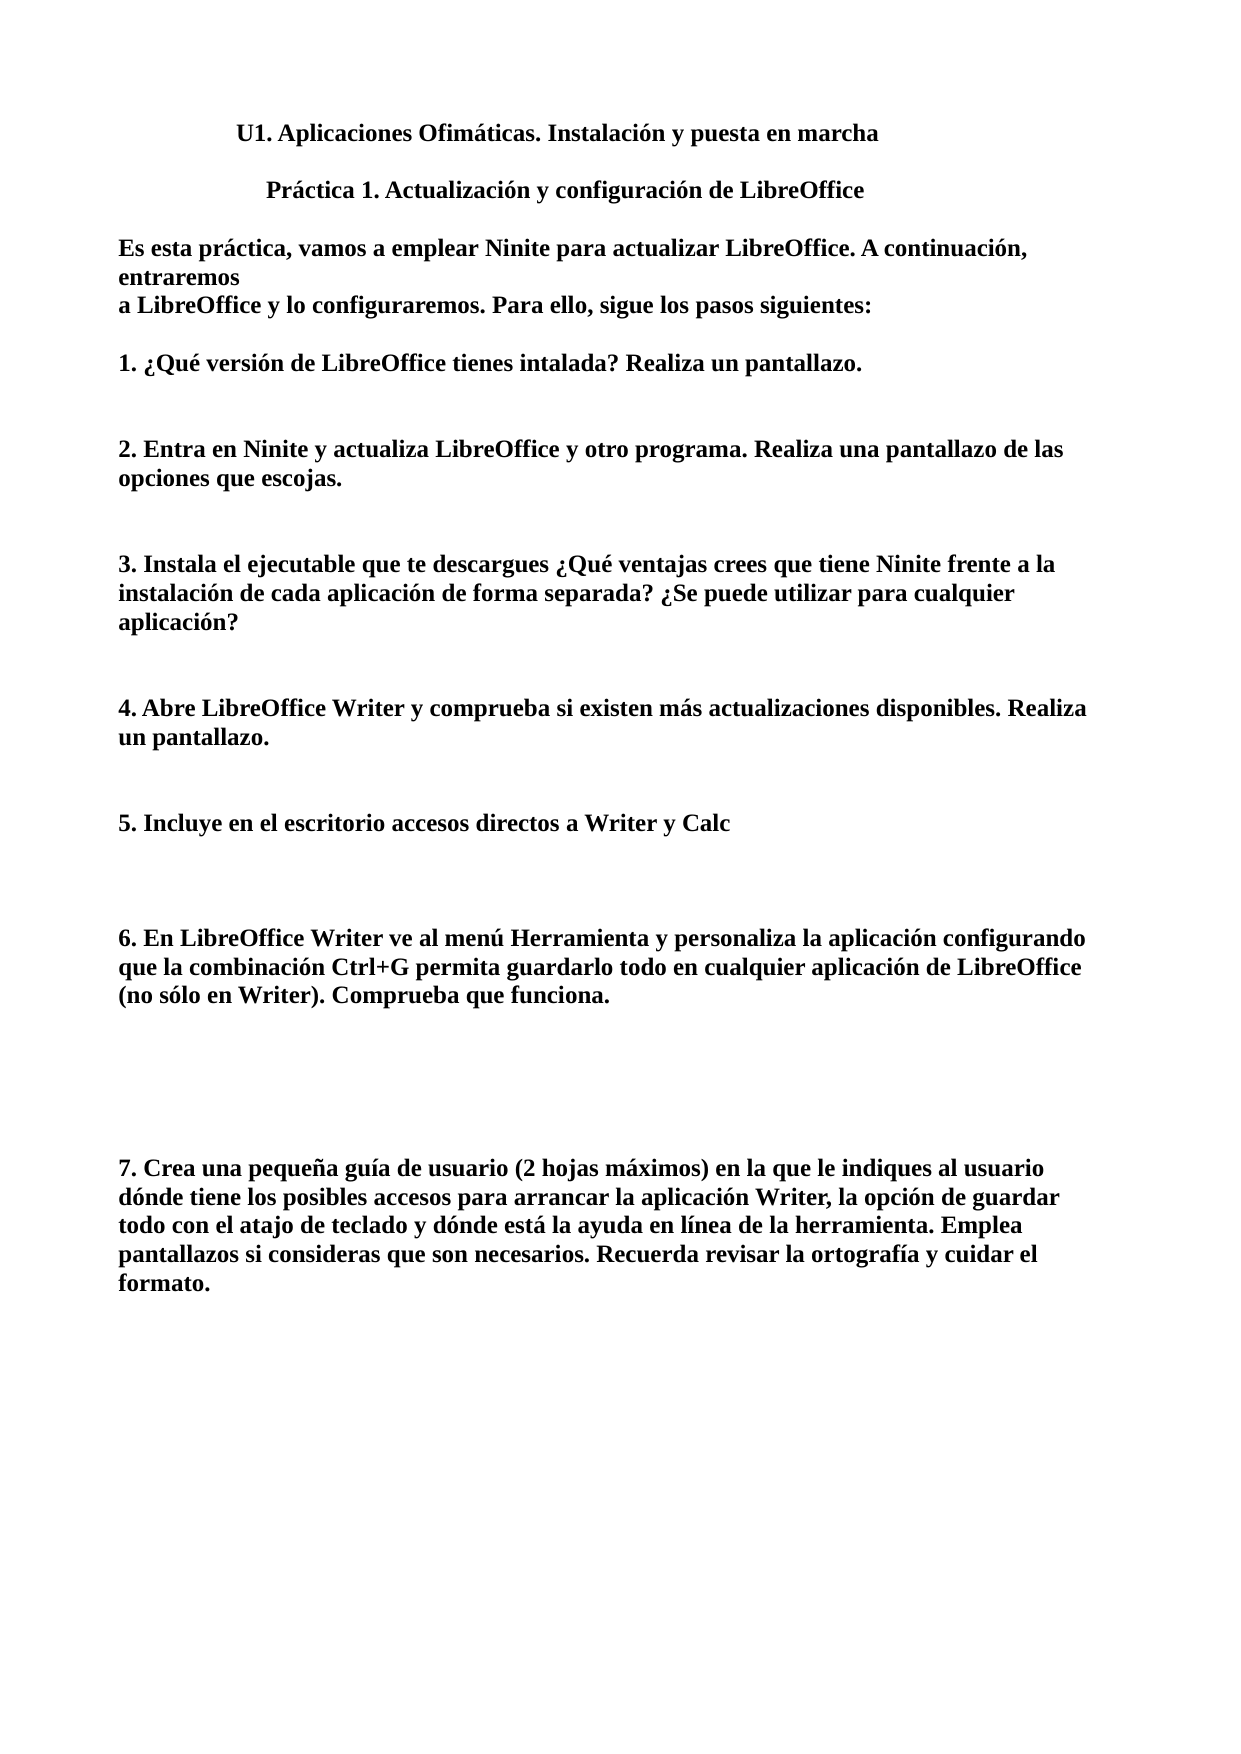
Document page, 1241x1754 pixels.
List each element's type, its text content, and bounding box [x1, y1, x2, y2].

text 3. Instala el ejecutable que te descargues ¿Qué ventajas crees que tiene Ninite frente a la [118, 549, 1122, 578]
text a LibreOffice y lo configuraremos. Para ello, sigue los pasos siguientes: [118, 291, 1122, 319]
text 2. Entra en Ninite y actualiza LibreOffice y otro programa. Realiza una pantallazo de las [118, 434, 1122, 463]
text 7. Crea una pequeña guía de usuario (2 hojas máximos) en la que le indiques al usuario [118, 1153, 1122, 1182]
text pantallazos si consideras que son necesarios. Recuerda revisar la ortografía y cuidar el [118, 1239, 1122, 1268]
text un pantallazo. [118, 722, 1122, 751]
text 6. En LibreOffice Writer ve al menú Herramienta y personaliza la aplicación configurando [118, 923, 1122, 952]
text que la combinación Ctrl+G permita guardarlo todo en cualquier aplicación de LibreOffice [118, 952, 1122, 981]
text formato. [118, 1268, 1122, 1297]
text aplicación? [118, 607, 1122, 636]
text 4. Abre LibreOffice Writer y comprueba si existen más actualizaciones disponibles. Realiza [118, 693, 1122, 722]
text U1. Aplicaciones Ofimáticas. Instalación y puesta en marcha [118, 118, 1122, 147]
text (no sólo en Writer). Comprueba que funciona. [118, 981, 1122, 1009]
text opciones que escojas. [118, 463, 1122, 492]
text 1. ¿Qué versión de LibreOffice tienes intalada? Realiza un pantallazo. [118, 348, 1122, 377]
text instalación de cada aplicación de forma separada? ¿Se puede utilizar para cualquier [118, 578, 1122, 607]
text 5. Incluye en el escritorio accesos directos a Writer y Calc [118, 808, 1122, 837]
text todo con el atajo de teclado y dónde está la ayuda en línea de la herramienta. Emplea [118, 1211, 1122, 1239]
text Es esta práctica, vamos a emplear Ninite para actualizar LibreOffice. A continuación, entraremos [118, 233, 1122, 291]
text Práctica 1. Actualización y configuración de LibreOffice [118, 176, 1122, 204]
text dónde tiene los posibles accesos para arrancar la aplicación Writer, la opción de guardar [118, 1182, 1122, 1211]
